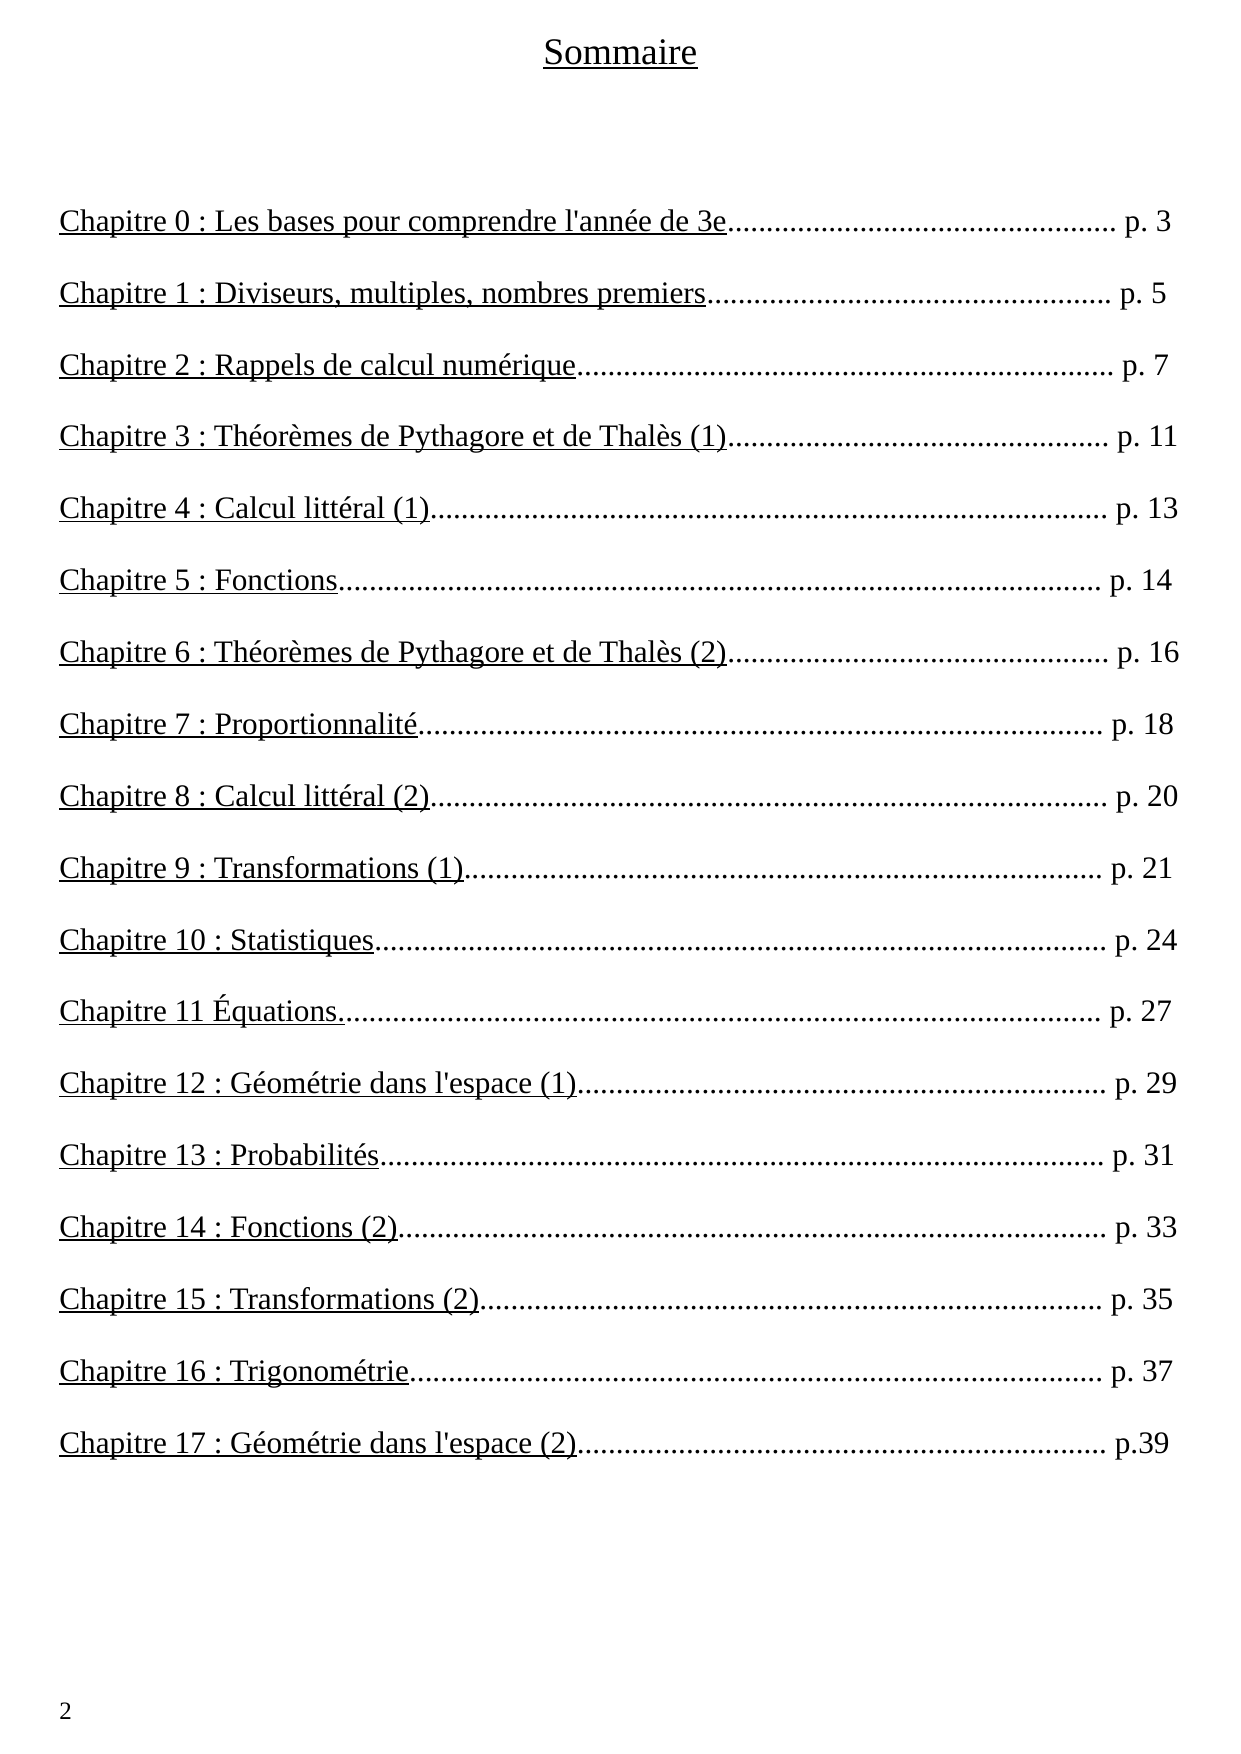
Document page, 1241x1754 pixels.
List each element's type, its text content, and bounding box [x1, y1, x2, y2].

text Chapitre 17 : Géométrie dans l'espace (2).................................................................... p.39 [59, 1424, 1181, 1460]
text Chapitre 2 : Rappels de calcul numérique..................................................................... p. 7 [59, 346, 1181, 382]
text Chapitre 1 : Diviseurs, multiples, nombres premiers.................................................... p. 5 [59, 274, 1181, 310]
text Sommaire [59, 29, 1181, 73]
text Chapitre 6 : Théorèmes de Pythagore et de Thalès (2)................................................. p. 16 [59, 633, 1181, 669]
text Chapitre 12 : Géométrie dans l'espace (1).................................................................... p. 29 [59, 1064, 1181, 1100]
text Chapitre 7 : Proportionnalité........................................................................................ p. 18 [59, 705, 1181, 741]
text Chapitre 5 : Fonctions.................................................................................................. p. 14 [59, 561, 1181, 597]
text Chapitre 15 : Transformations (2)................................................................................ p. 35 [59, 1280, 1181, 1316]
text Chapitre 16 : Trigonométrie......................................................................................... p. 37 [59, 1352, 1181, 1388]
text Chapitre 8 : Calcul littéral (2)....................................................................................... p. 20 [59, 777, 1181, 813]
text Chapitre 11 Équations.................................................................................................. p. 27 [59, 993, 1181, 1028]
text Chapitre 10 : Statistiques.............................................................................................. p. 24 [59, 921, 1181, 957]
text Chapitre 14 : Fonctions (2)........................................................................................... p. 33 [59, 1208, 1181, 1244]
text Chapitre 13 : Probabilités............................................................................................. p. 31 [59, 1136, 1181, 1172]
text Chapitre 3 : Théorèmes de Pythagore et de Thalès (1)................................................. p. 11 [59, 418, 1181, 453]
text Chapitre 9 : Transformations (1).................................................................................. p. 21 [59, 849, 1181, 885]
text Chapitre 0 : Les bases pour comprendre l'année de 3e.................................................. p. 3 [59, 202, 1181, 238]
text Chapitre 4 : Calcul littéral (1)....................................................................................... p. 13 [59, 489, 1181, 525]
